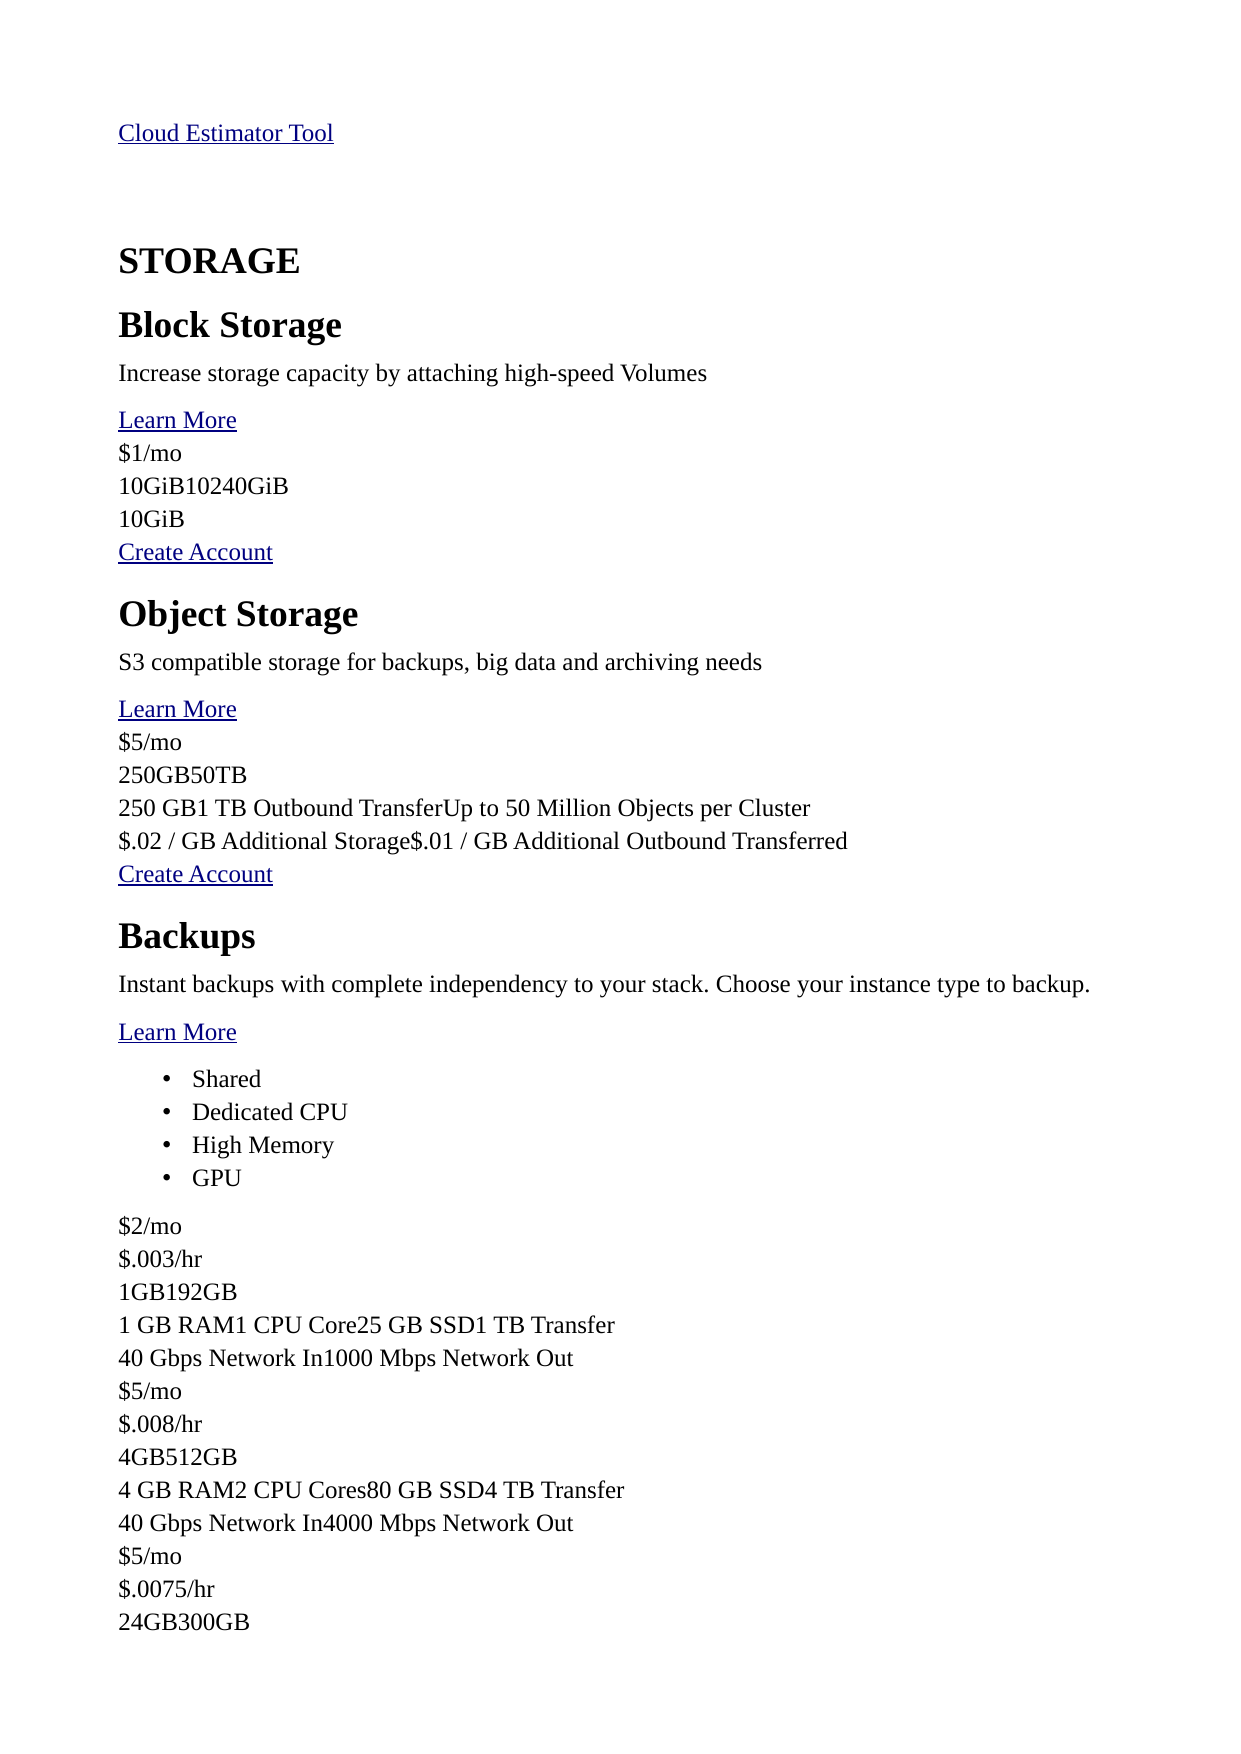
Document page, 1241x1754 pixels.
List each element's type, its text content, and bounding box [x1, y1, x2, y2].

text 4 GB RAM2 CPU Cores80 GB SSD4 TB Transfer [118, 1475, 1122, 1504]
text Instant backups with complete independency to your stack. Choose your instance type to backup. [118, 969, 1122, 998]
text 1 GB RAM1 CPU Core25 GB SSD1 TB Transfer [118, 1310, 1122, 1339]
text $.008/hr [118, 1409, 1122, 1438]
text Cloud Estimator Tool [118, 118, 1122, 147]
text $2/mo [118, 1211, 1122, 1239]
text Increase storage capacity by attaching high-speed Volumes [118, 358, 1122, 386]
text 1GB192GB [118, 1277, 1122, 1306]
subtitle Backups [118, 913, 1122, 956]
text $5/mo [118, 1376, 1122, 1405]
text 24GB300GB [118, 1607, 1122, 1636]
text Learn More [118, 694, 1122, 723]
text 4GB512GB [118, 1442, 1122, 1471]
text $.003/hr [118, 1244, 1122, 1273]
text $5/mo [118, 727, 1122, 756]
list GPU [162, 1163, 1122, 1192]
text 250GB50TB [118, 760, 1122, 789]
list Shared [162, 1064, 1122, 1093]
text $.0075/hr [118, 1574, 1122, 1603]
text 250 GB1 TB Outbound TransferUp to 50 Million Objects per Cluster [118, 793, 1122, 822]
text 10GiB10240GiB [118, 471, 1122, 500]
subtitle STORAGE [118, 238, 1122, 281]
text Create Account [118, 859, 1122, 888]
text $.02 / GB Additional Storage$.01 / GB Additional Outbound Transferred [118, 826, 1122, 855]
text 10GiB [118, 504, 1122, 533]
text Create Account [118, 537, 1122, 566]
text S3 compatible storage for backups, big data and archiving needs [118, 647, 1122, 676]
list Dedicated CPU [162, 1097, 1122, 1126]
text $5/mo [118, 1541, 1122, 1570]
text 40 Gbps Network In1000 Mbps Network Out [118, 1343, 1122, 1372]
text Learn More [118, 405, 1122, 434]
text $1/mo [118, 438, 1122, 467]
subtitle Object Storage [118, 591, 1122, 634]
subtitle Block Storage [118, 302, 1122, 345]
list High Memory [162, 1130, 1122, 1159]
text Learn More [118, 1017, 1122, 1045]
text 40 Gbps Network In4000 Mbps Network Out [118, 1508, 1122, 1537]
